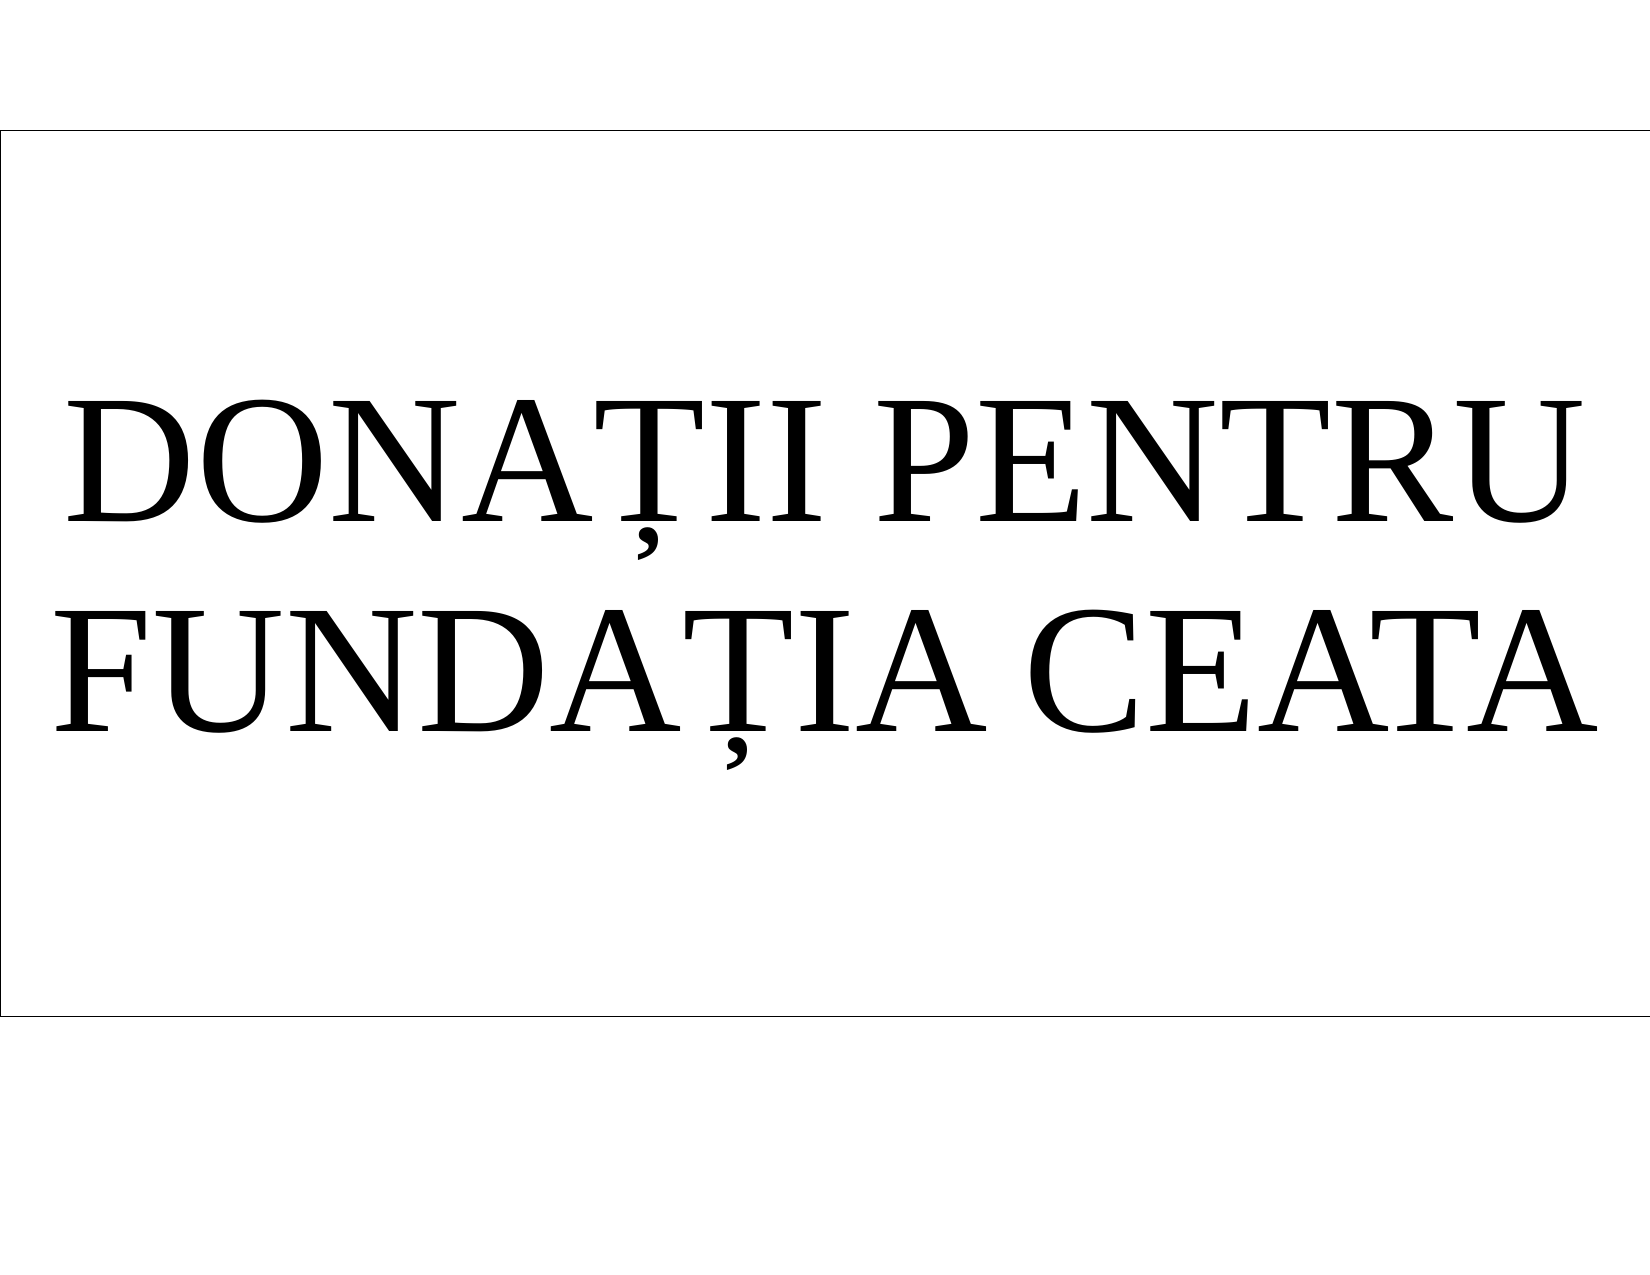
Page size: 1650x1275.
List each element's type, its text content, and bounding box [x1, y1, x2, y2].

text DONAȚII PENTRU FUNDAȚIA CEATA [9, 350, 1641, 771]
